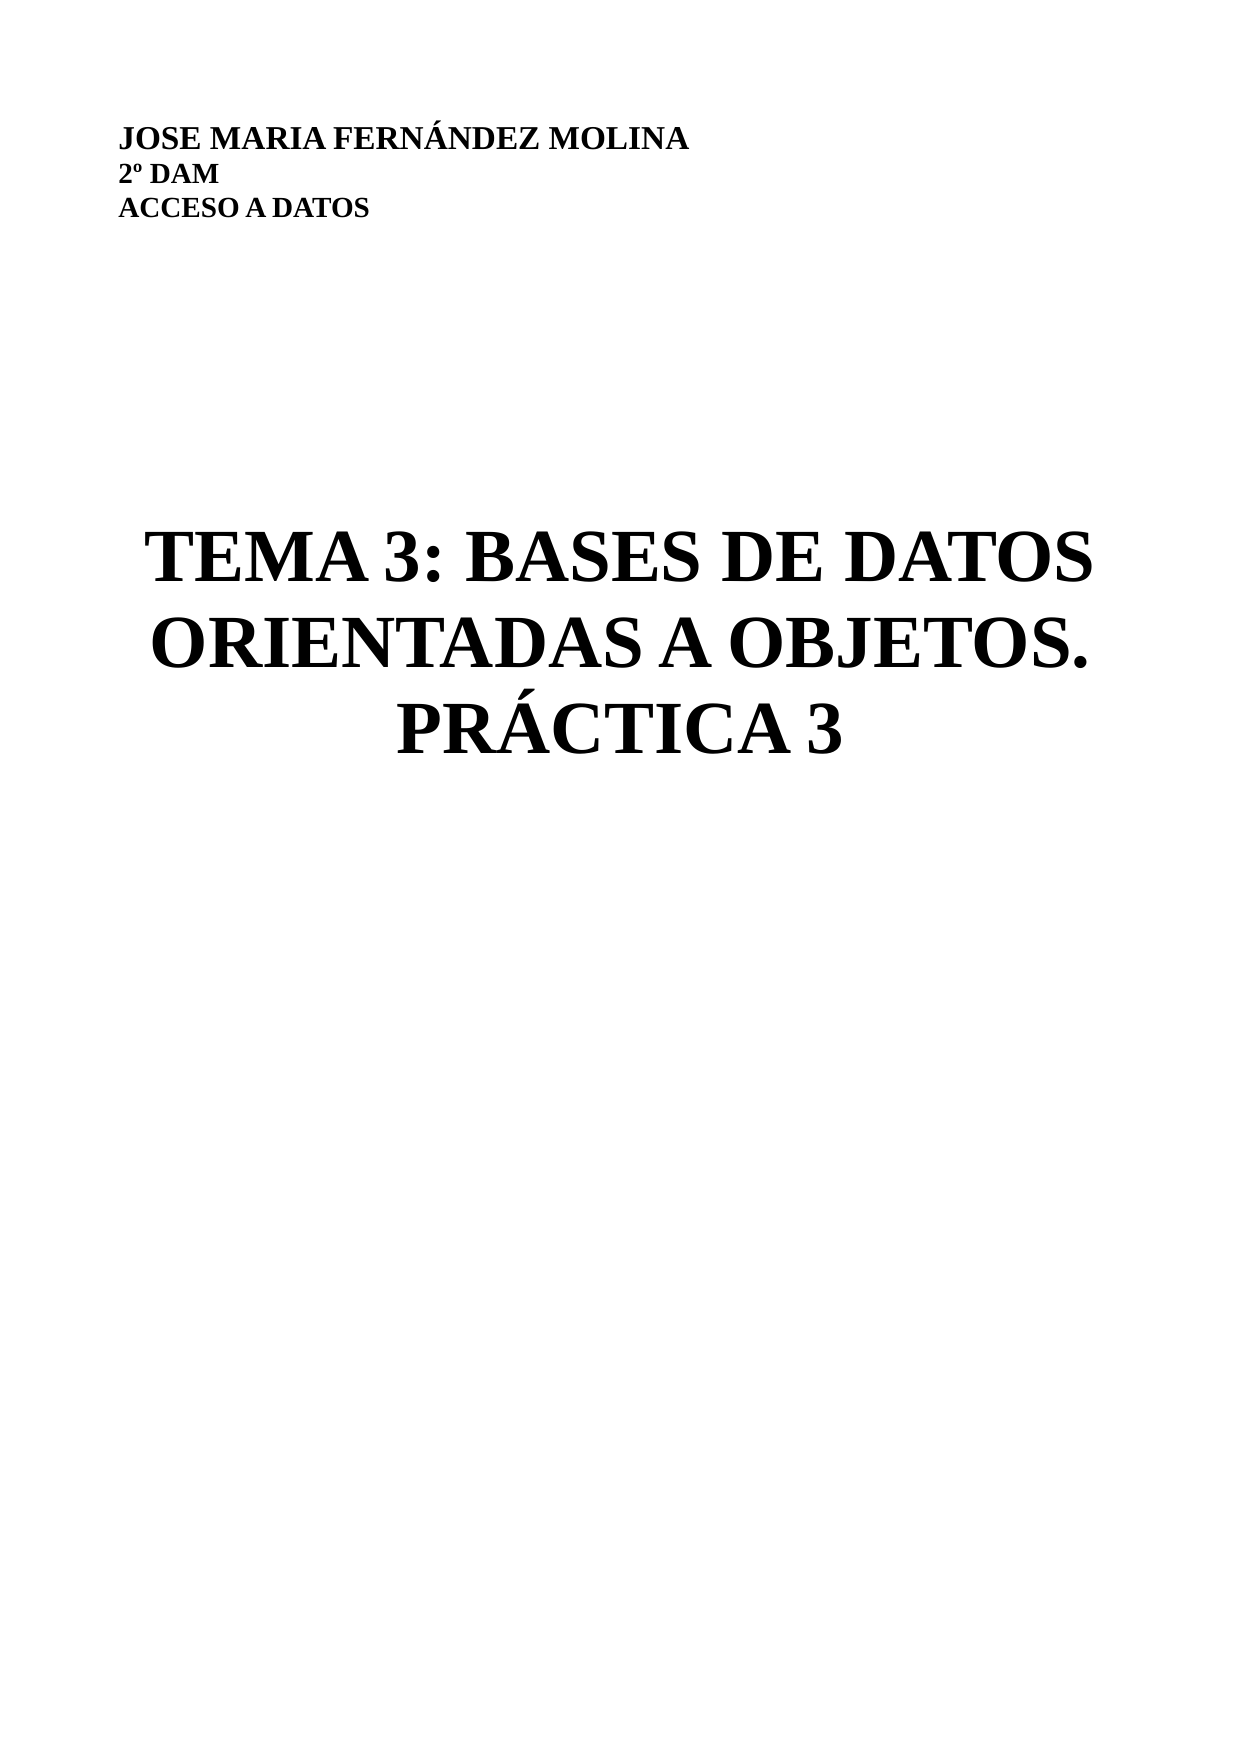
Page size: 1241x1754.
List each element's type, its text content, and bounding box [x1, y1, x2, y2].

text 2º DAM [118, 156, 1122, 190]
text JOSE MARIA FERNÁNDEZ MOLINA [118, 118, 1122, 156]
text TEMA 3: BASES DE DATOS ORIENTADAS A OBJETOS. PRÁCTICA 3 [118, 511, 1122, 770]
text ACCESO A DATOS [118, 190, 1122, 223]
